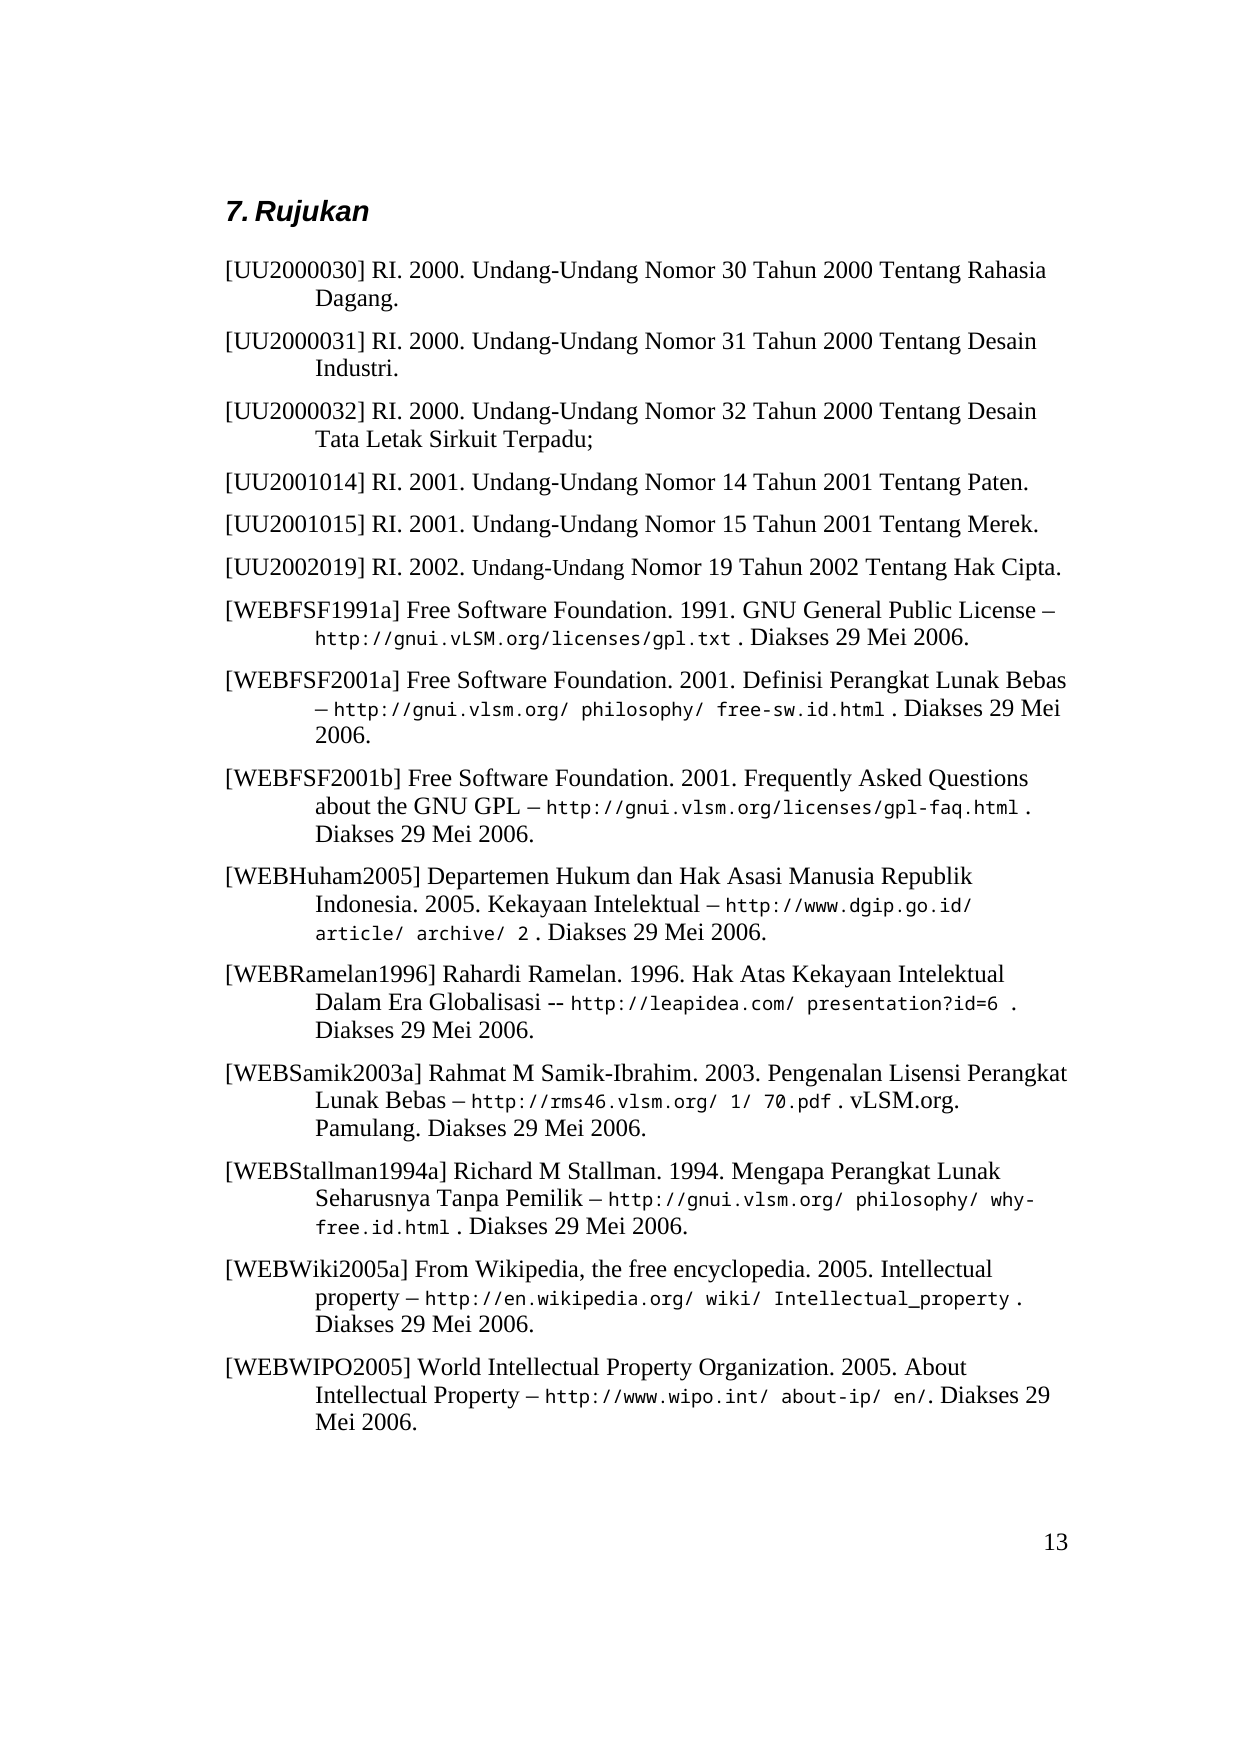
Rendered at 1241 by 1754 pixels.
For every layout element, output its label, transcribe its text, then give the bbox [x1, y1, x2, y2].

text [UU2002019] RI. 2002. Undang-Undang Nomor 19 Tahun 2002 Tentang Hak Cipta. [225, 553, 1068, 581]
text [WEBWIPO2005] World Intellectual Property Organization. 2005. About Intellectual Property – http://www.wipo.int/ about-ip/ en/. Diakses 29 Mei 2006. [225, 1353, 1068, 1436]
text [WEBFSF2001a] Free Software Foundation. 2001. Definisi Perangkat Lunak Bebas – http://gnui.vlsm.org/ philosophy/ free-sw.id.html . Diakses 29 Mei 2006. [225, 666, 1068, 749]
text [UU2000032] RI. 2000. Undang-Undang Nomor 32 Tahun 2000 Tentang Desain Tata Letak Sirkuit Terpadu; [225, 397, 1068, 453]
text [UU2001015] RI. 2001. Undang-Undang Nomor 15 Tahun 2001 Tentang Merek. [225, 510, 1068, 538]
text [WEBHuham2005] Departemen Hukum dan Hak Asasi Manusia Republik Indonesia. 2005. Kekayaan Intelektual – http://www.dgip.go.id/ article/ archive/ 2 . Diakses 29 Mei 2006. [225, 862, 1068, 946]
text [WEBFSF1991a] Free Software Foundation. 1991. GNU General Public License – http://gnui.vLSM.org/licenses/gpl.txt . Diakses 29 Mei 2006. [225, 596, 1068, 651]
text [UU2000030] RI. 2000. Undang-Undang Nomor 30 Tahun 2000 Tentang Rahasia Dagang. [225, 256, 1068, 312]
text [WEBFSF2001b] Free Software Foundation. 2001. Frequently Asked Questions about the GNU GPL – http://gnui.vlsm.org/licenses/gpl-faq.html . Diakses 29 Mei 2006. [225, 764, 1068, 847]
text [WEBSamik2003a] Rahmat M Samik-Ibrahim. 2003. Pengenalan Lisensi Perangkat Lunak Bebas – http://rms46.vlsm.org/ 1/ 70.pdf . vLSM.org. Pamulang. Diakses 29 Mei 2006. [225, 1059, 1068, 1142]
text [UU2001014] RI. 2001. Undang-Undang Nomor 14 Tahun 2001 Tentang Paten. [225, 468, 1068, 495]
text [WEBWiki2005a] From Wikipedia, the free encyclopedia. 2005. Intellectual property – http://en.wikipedia.org/ wiki/ Intellectual_property . Diakses 29 Mei 2006. [225, 1255, 1068, 1338]
text [WEBStallman1994a] Richard M Stallman. 1994. Mengapa Perangkat Lunak Seharusnya Tanpa Pemilik – http://gnui.vlsm.org/ philosophy/ why-free.id.html . Diakses 29 Mei 2006. [225, 1157, 1068, 1240]
text [WEBRamelan1996] Rahardi Ramelan. 1996. Hak Atas Kekayaan Intelektual Dalam Era Globalisasi -- http://leapidea.com/ presentation?id=6 . Diakses 29 Mei 2006. [225, 961, 1068, 1044]
subtitle Rujukan [225, 195, 1068, 228]
text [UU2000031] RI. 2000. Undang-Undang Nomor 31 Tahun 2000 Tentang Desain Industri. [225, 327, 1068, 382]
